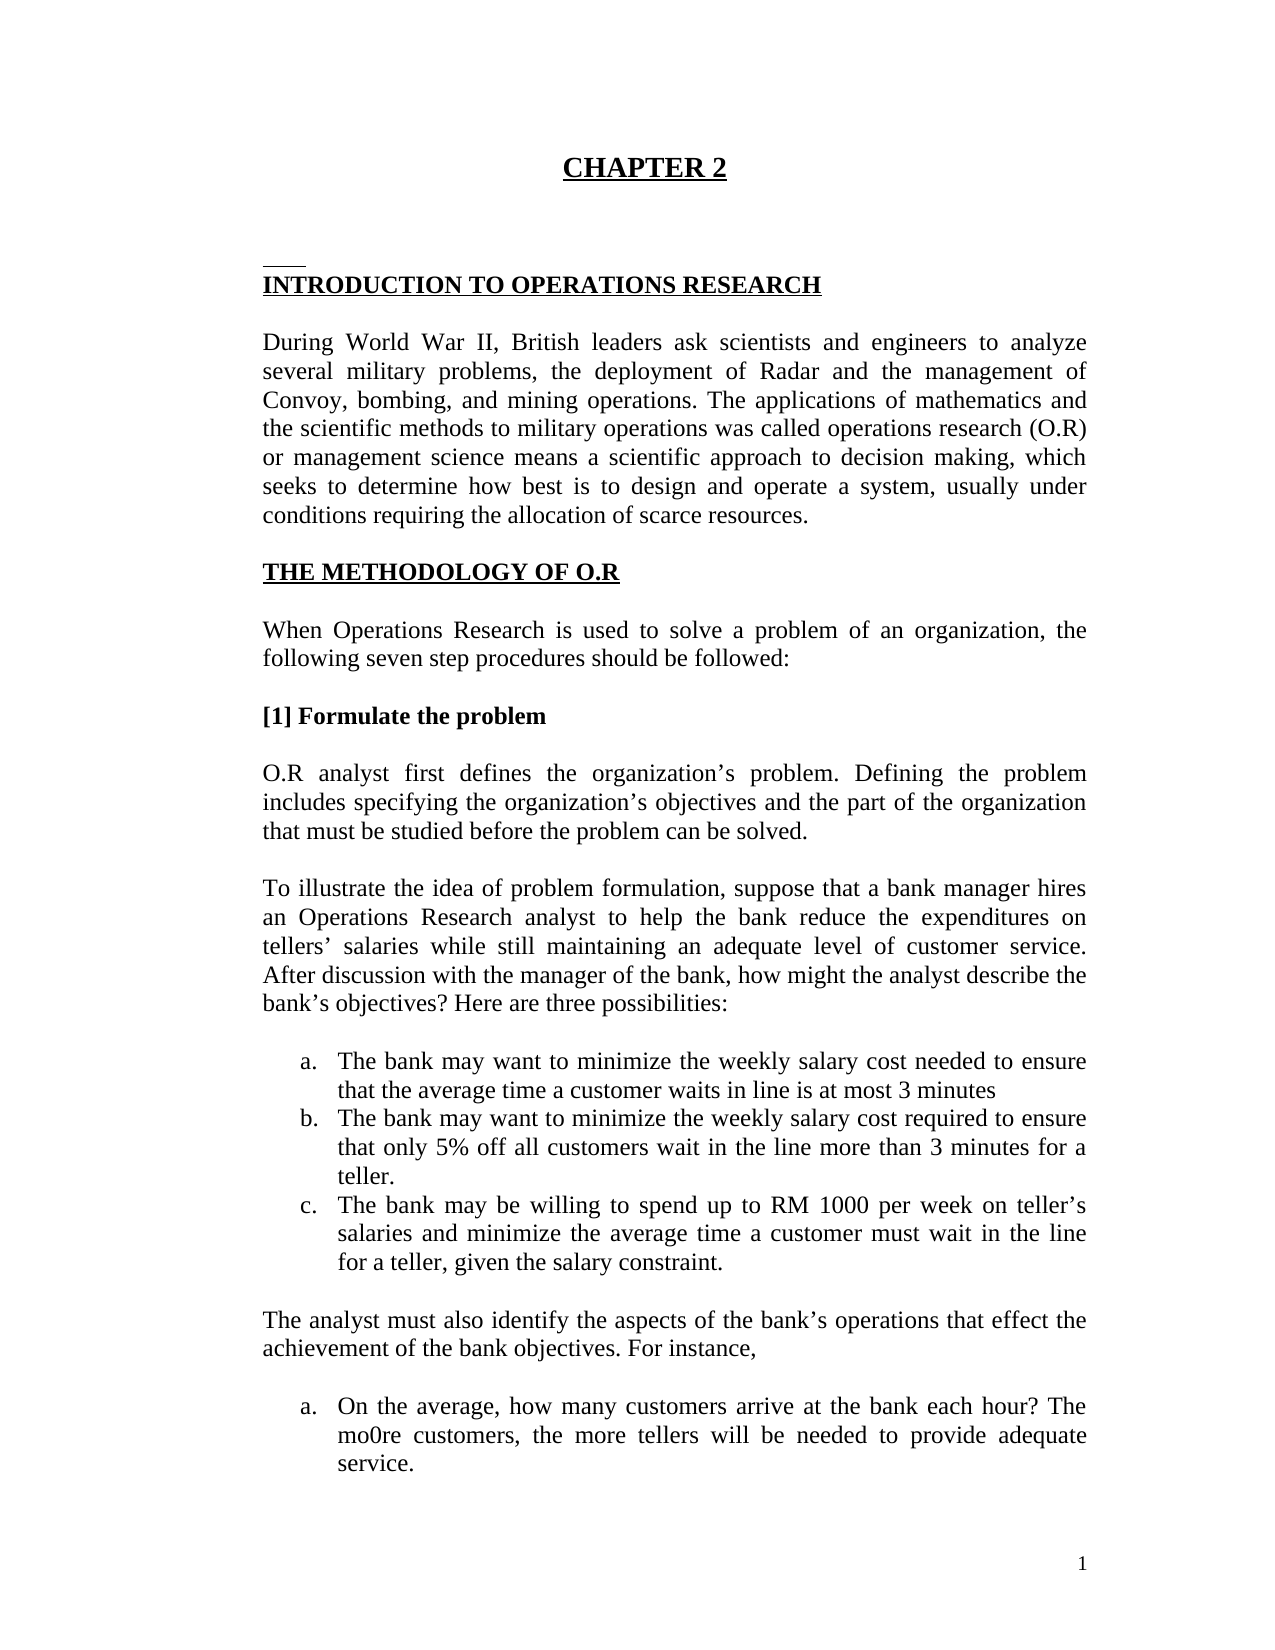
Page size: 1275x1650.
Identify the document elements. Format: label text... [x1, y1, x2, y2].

subtitle INTRODUCTION TO OPERATIONS RESEARCH [187, 270, 1087, 298]
list The bank may want to minimize the weekly salary cost needed to ensure that the average time a customer waits in line is at most 3 minutes [300, 1046, 1087, 1103]
list The bank may be willing to spend up to RM 1000 per week on teller’s salaries and minimize the average time a customer must wait in the line for a teller, given the salary constraint. [300, 1190, 1087, 1276]
text To illustrate the idea of problem formulation, suppose that a bank manager hires an Operations Research analyst to help the bank reduce the expenditures on tellers’ salaries while still maintaining an adequate level of customer service. After discussion with the manager of the bank, how might the analyst describe the bank’s objectives? Here are three possibilities: [262, 873, 1087, 1017]
text [1] Formulate the problem [262, 701, 1087, 730]
text During World War II, British leaders ask scientists and engineers to analyze several military problems, the deployment of Radar and the management of Convoy, bombing, and mining operations. The applications of mathematics and the scientific methods to military operations was called operations research (O.R) or management science means a scientific approach to decision making, which seeks to determine how best is to design and operate a system, usually under conditions requiring the allocation of scarce resources. [262, 327, 1087, 528]
list The bank may want to minimize the weekly salary cost required to ensure that only 5% off all customers wait in the line more than 3 minutes for a teller. [300, 1103, 1087, 1190]
text The analyst must also identify the aspects of the bank’s operations that effect the achievement of the bank objectives. For instance, [262, 1305, 1087, 1362]
list On the average, how many customers arrive at the bank each hour? The mo0re customers, the more tellers will be needed to provide adequate service. [300, 1391, 1087, 1477]
text CHAPTER 2 [187, 150, 1087, 183]
subtitle THE METHODOLOGY OF O.R [187, 557, 1087, 586]
text O.R analyst first defines the organization’s problem. Defining the problem includes specifying the organization’s objectives and the part of the organization that must be studied before the problem can be solved. [262, 758, 1087, 845]
text When Operations Research is used to solve a problem of an organization, the following seven step procedures should be followed: [262, 615, 1087, 672]
